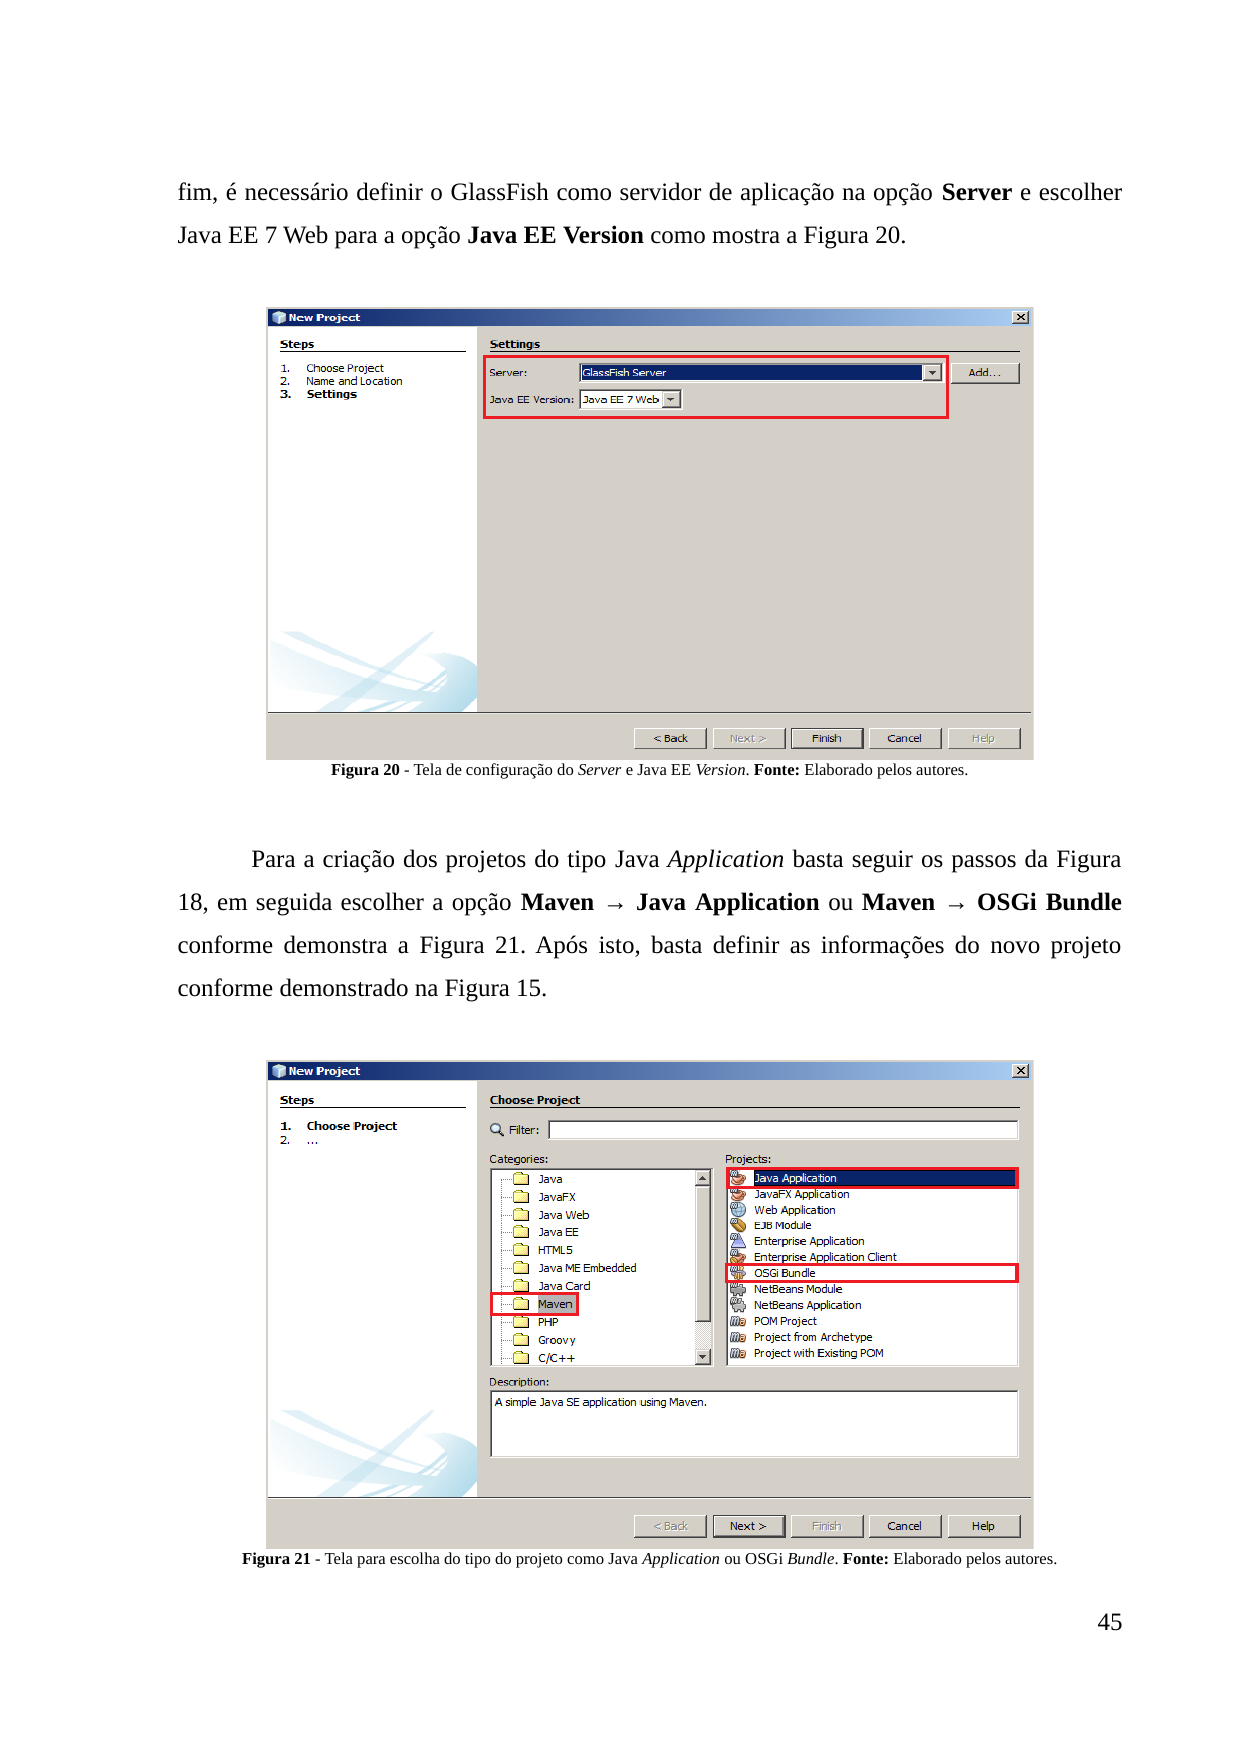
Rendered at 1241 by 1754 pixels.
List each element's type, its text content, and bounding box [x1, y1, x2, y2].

text fim, é necessário definir o GlassFish como servidor de aplicação na opção Server e escolher Java EE 7 Web para a opção Java EE Version como mostra a Figura 20. [177, 177, 1122, 249]
text Para a criação dos projetos do tipo Java Application basta seguir os passos da Figura 18, em seguida escolher a opção Maven → Java Application ou Maven → OSGi Bundle conforme demonstra a Figura 21. Após isto, basta definir as informações do novo projeto conforme demonstrado na Figura 15. [177, 844, 1122, 1002]
picture [265, 306, 1034, 760]
text Figura 20 - Tela de configuração do Server e Java EE Version. Fonte: Elaborado pelos autores. [254, 307, 1046, 779]
picture [265, 1059, 1034, 1549]
text Figura 21 - Tela para escolha do tipo do projeto como Java Application ou OSGi Bundle. Fonte: Elaborado pelos autores. [234, 1059, 1066, 1568]
